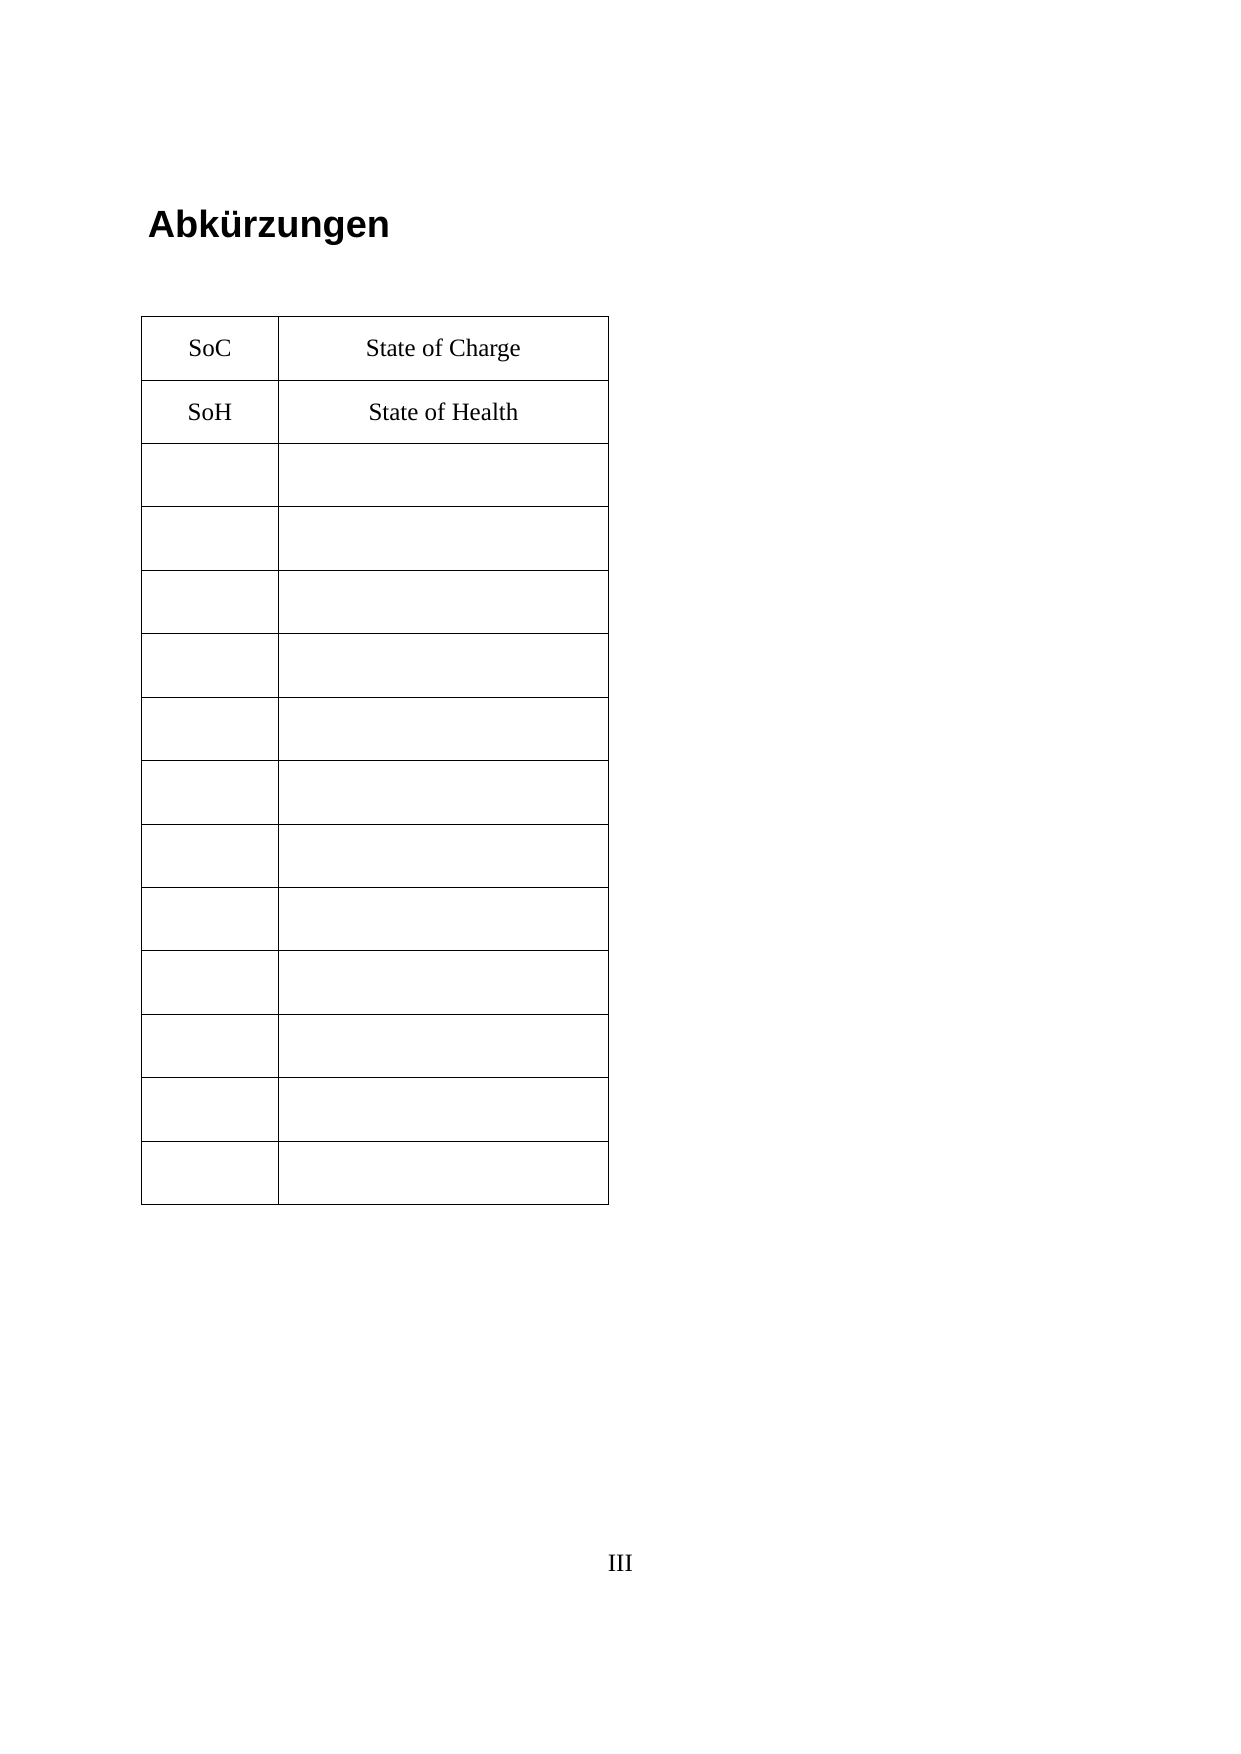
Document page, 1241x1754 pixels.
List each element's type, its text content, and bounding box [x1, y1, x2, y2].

table_cell [279, 761, 608, 823]
table_cell SoH [142, 381, 278, 443]
table_cell [142, 1015, 278, 1077]
table_cell [279, 825, 608, 887]
table_cell [142, 1142, 278, 1204]
table_cell [142, 1078, 278, 1141]
table_cell [279, 507, 608, 570]
table_cell [142, 761, 278, 823]
table_cell [142, 951, 278, 1014]
table_cell [142, 571, 278, 633]
table_cell [279, 634, 608, 697]
table_cell [279, 1015, 608, 1077]
table_cell [142, 444, 278, 506]
table_header State of Charge [279, 317, 608, 379]
table_cell [279, 571, 608, 633]
subtitle Abkürzungen [148, 202, 620, 246]
table_cell [142, 698, 278, 760]
table_cell [279, 1142, 608, 1204]
table_cell [142, 888, 278, 950]
table_cell [279, 444, 608, 506]
table_cell [279, 888, 608, 950]
table_cell [142, 634, 278, 697]
table_header SoC [142, 317, 278, 379]
table_cell [279, 698, 608, 760]
table_cell [142, 507, 278, 570]
table_cell State of Health [279, 381, 608, 443]
table_cell [279, 1078, 608, 1141]
table_cell [279, 951, 608, 1014]
table_cell [142, 825, 278, 887]
